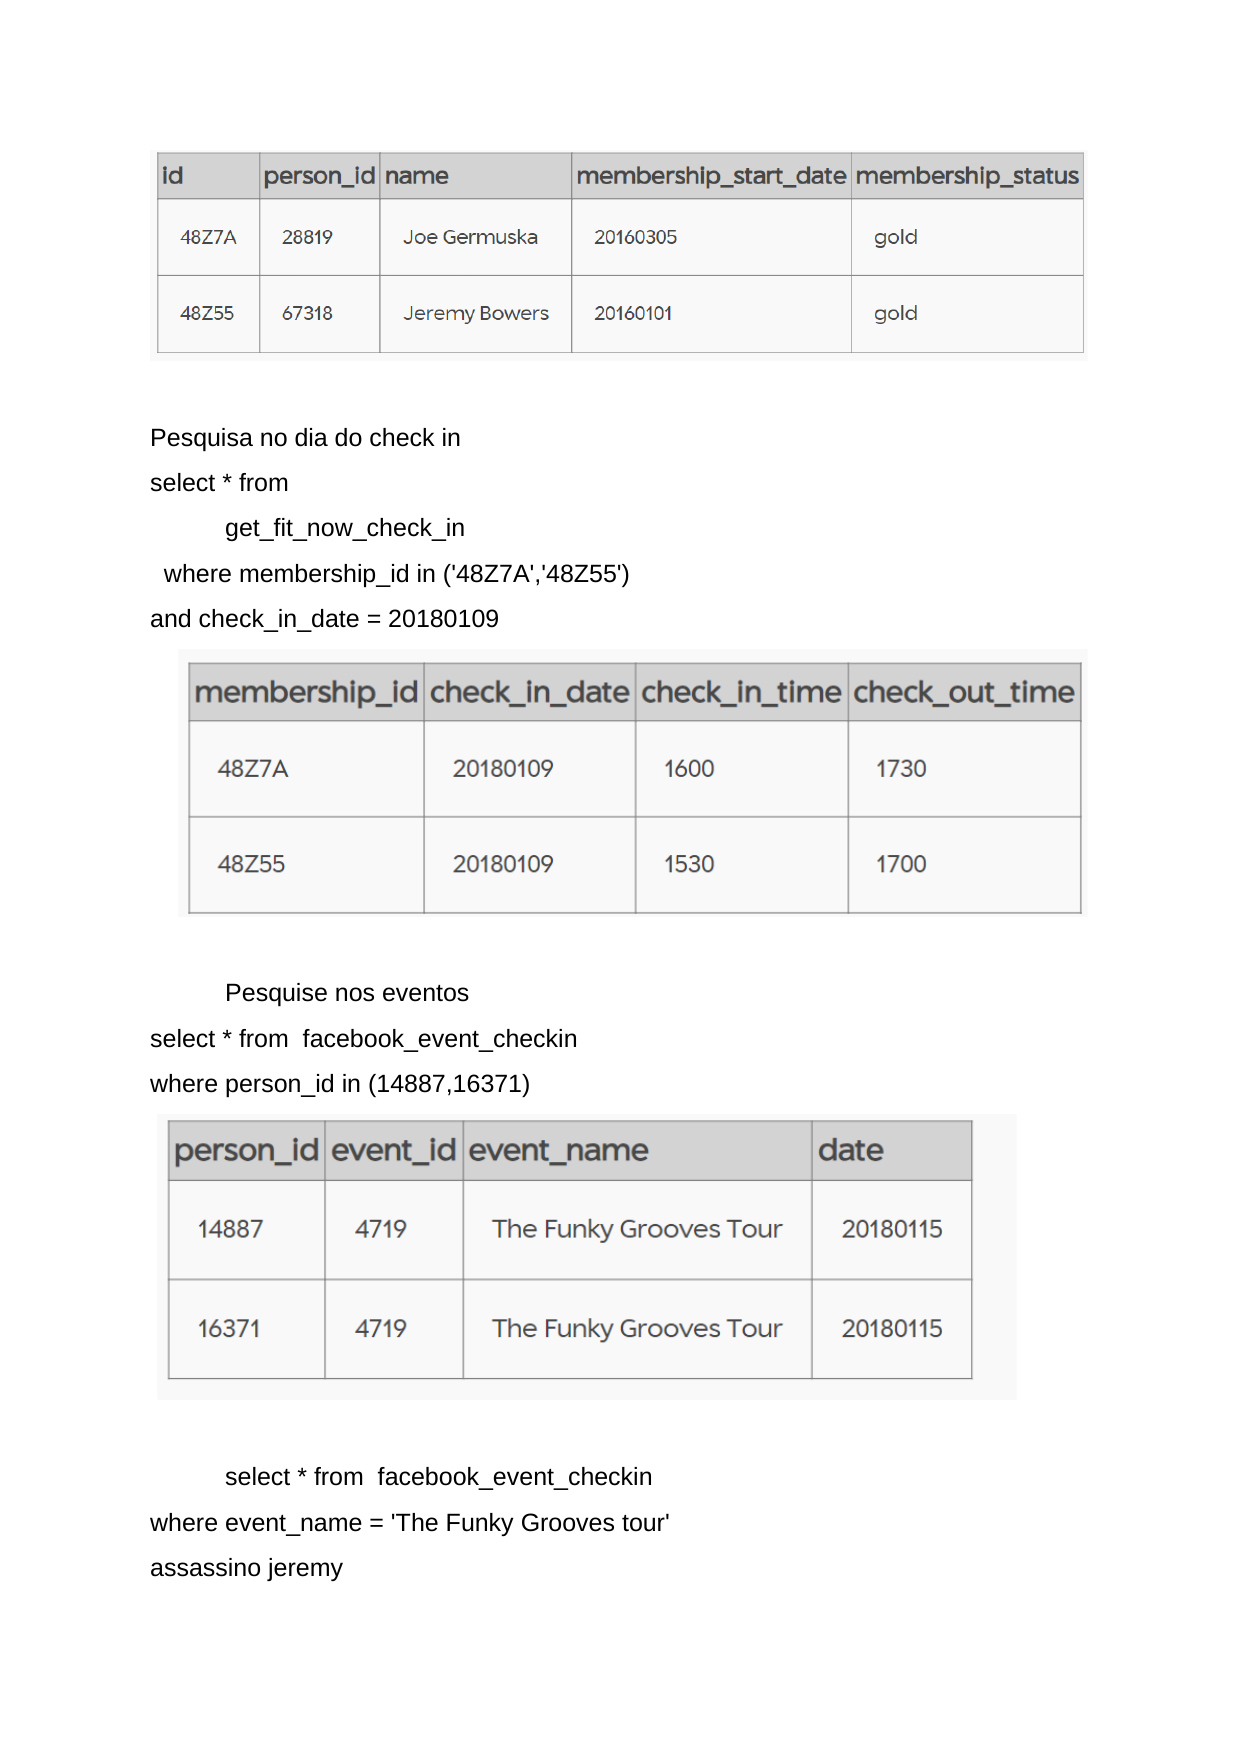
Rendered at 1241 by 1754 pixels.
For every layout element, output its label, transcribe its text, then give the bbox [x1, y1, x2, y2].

text get_fit_now_check_in [150, 513, 1090, 542]
picture [150, 649, 1088, 917]
text Pesquisa no dia do check in [150, 422, 1090, 451]
picture [150, 150, 1088, 361]
text where event_name = 'The Funky Grooves tour' [150, 1507, 1090, 1536]
text select * from facebook_event_checkin [150, 1024, 1090, 1052]
picture [150, 1114, 1017, 1400]
text and check_in_date = 20180109 [150, 604, 1090, 633]
text select * from [150, 468, 1090, 497]
text Pesquise nos eventos [150, 978, 1090, 1007]
text select * from facebook_event_checkin [150, 1462, 1090, 1491]
text assassino jeremy [150, 1553, 1090, 1582]
text where person_id in (14887,16371) [150, 1069, 1090, 1098]
text where membership_id in ('48Z7A','48Z55') [150, 559, 1090, 587]
